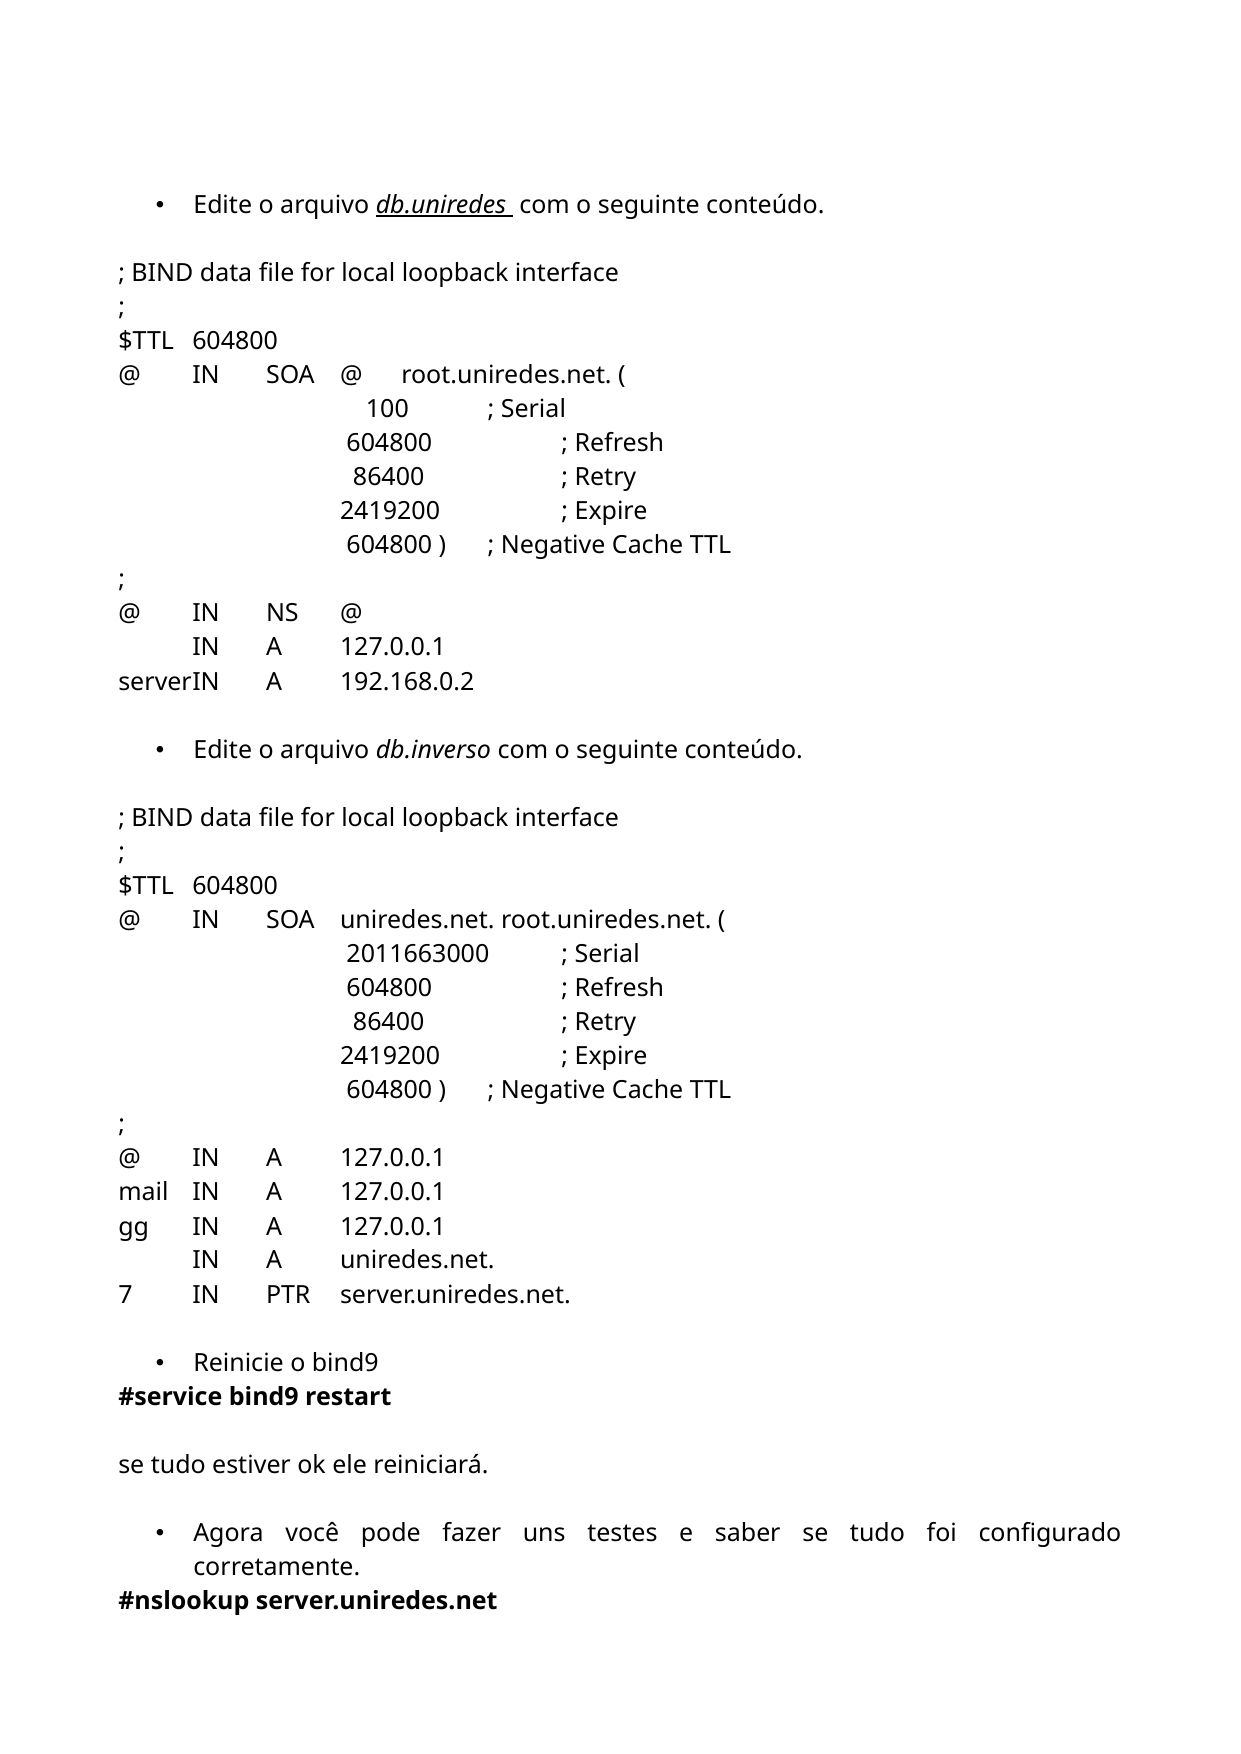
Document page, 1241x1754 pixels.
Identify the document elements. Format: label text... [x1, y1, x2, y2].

text ; [118, 1106, 1122, 1140]
text IN A uniredes.net. [118, 1242, 1122, 1276]
text 100 ; Serial [118, 391, 1122, 425]
text ; [118, 288, 1122, 322]
text 2419200 ; Expire [118, 493, 1122, 527]
text 604800 ) ; Negative Cache TTL [118, 1072, 1122, 1106]
text @ IN A 127.0.0.1 [118, 1140, 1122, 1174]
text @ IN SOA uniredes.net. root.uniredes.net. ( [118, 902, 1122, 936]
text #nslookup server.uniredes.net [118, 1583, 1122, 1617]
text ; [118, 833, 1122, 867]
text 604800 ) ; Negative Cache TTL [118, 527, 1122, 561]
text IN A 127.0.0.1 [118, 629, 1122, 663]
text 604800 ; Refresh [118, 425, 1122, 459]
list Agora você pode fazer uns testes e saber se tudo foi configurado corretamente. [156, 1515, 1122, 1583]
text ; BIND data file for local loopback interface [118, 799, 1122, 833]
text gg IN A 127.0.0.1 [118, 1208, 1122, 1242]
text 86400 ; Retry [118, 1004, 1122, 1038]
text se tudo estiver ok ele reiniciará. [118, 1447, 1122, 1481]
text 604800 ; Refresh [118, 970, 1122, 1004]
text ; [118, 561, 1122, 595]
text server IN A 192.168.0.2 [118, 663, 1122, 697]
list Edite o arquivo db.inverso com o seguinte conteúdo. [156, 731, 1122, 765]
list Edite o arquivo db.uniredes com o seguinte conteúdo. [156, 186, 1122, 220]
text 2011663000 ; Serial [118, 936, 1122, 970]
text 86400 ; Retry [118, 459, 1122, 493]
text @ IN NS @ [118, 595, 1122, 629]
text $TTL 604800 [118, 867, 1122, 902]
text @ IN SOA @ root.uniredes.net. ( [118, 357, 1122, 391]
list Reinicie o bind9 [156, 1344, 1122, 1378]
text 7 IN PTR server.uniredes.net. [118, 1276, 1122, 1310]
text 2419200 ; Expire [118, 1038, 1122, 1072]
text $TTL 604800 [118, 322, 1122, 357]
text #service bind9 restart [118, 1378, 1122, 1412]
text mail IN A 127.0.0.1 [118, 1174, 1122, 1208]
text ; BIND data file for local loopback interface [118, 254, 1122, 288]
